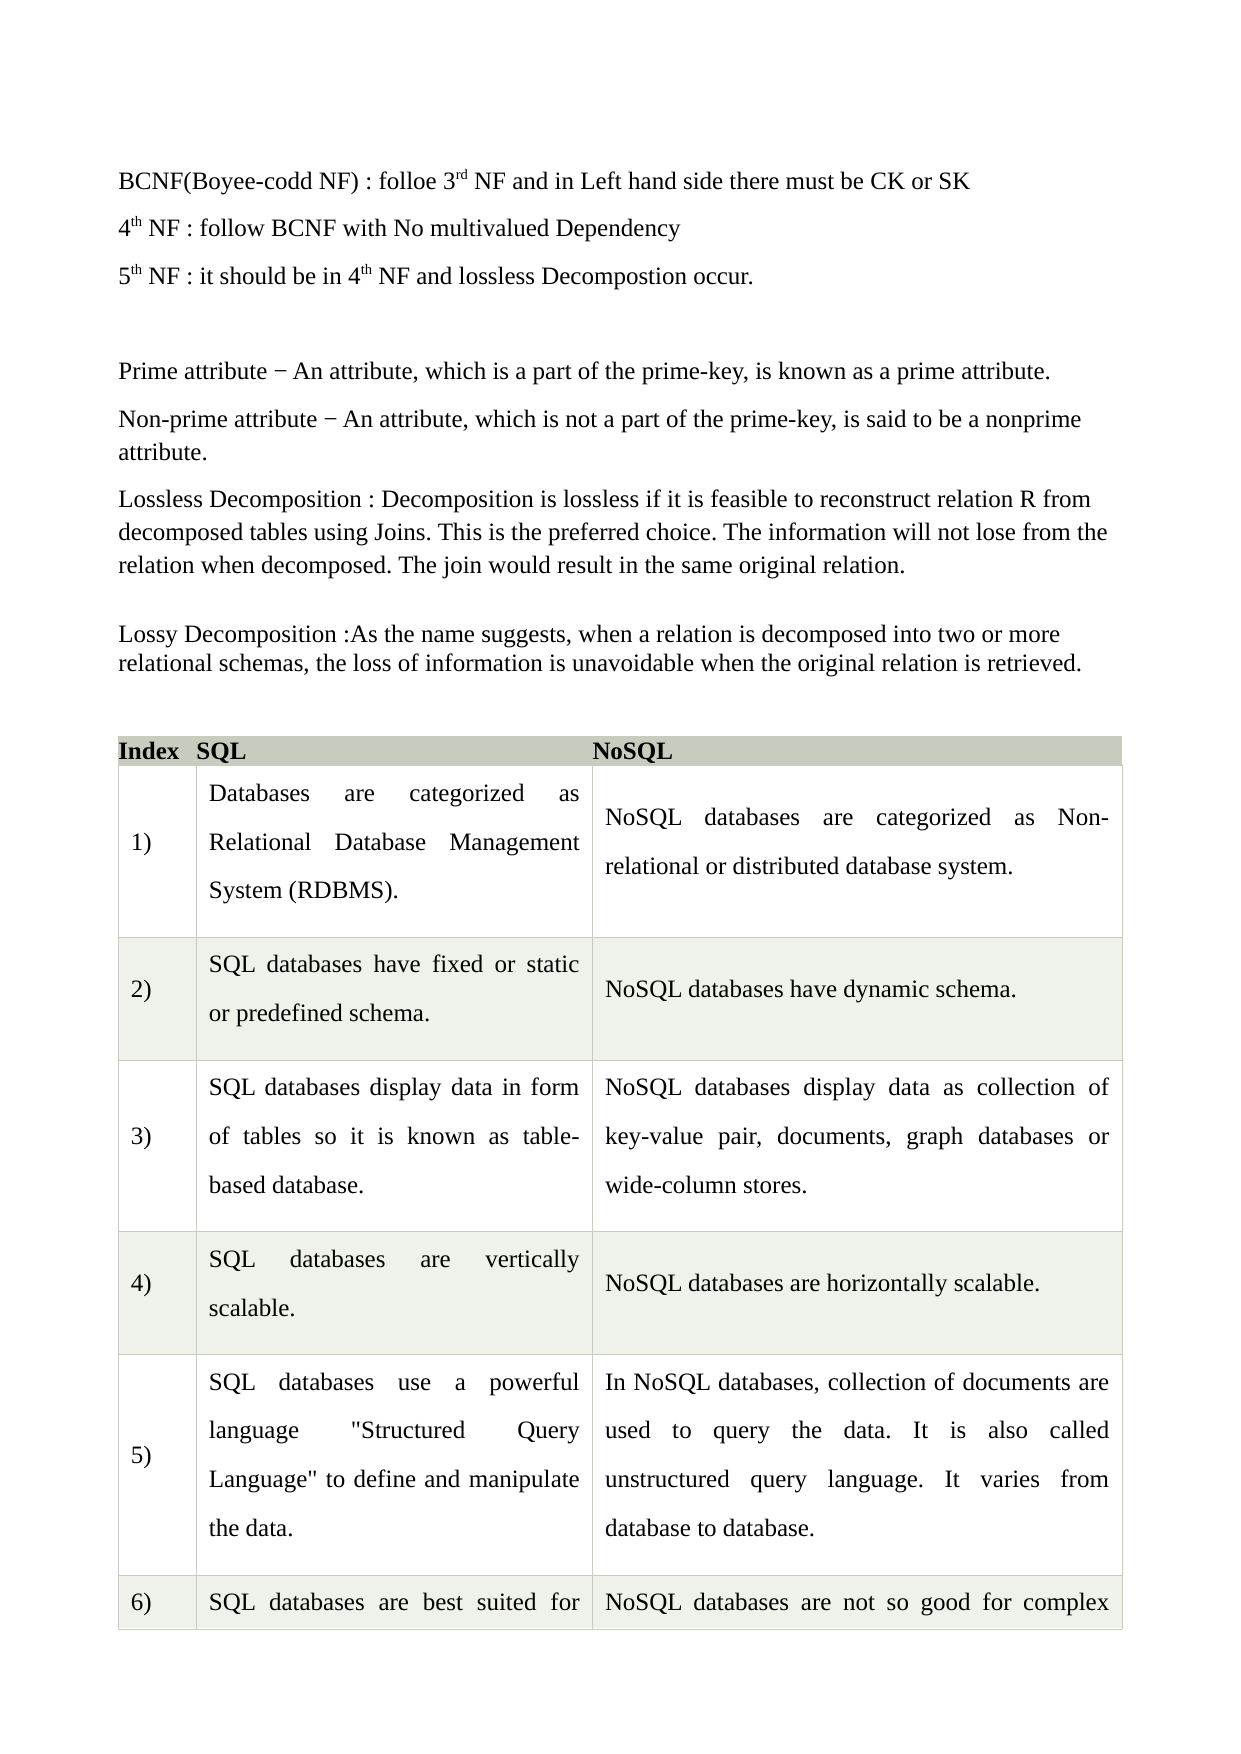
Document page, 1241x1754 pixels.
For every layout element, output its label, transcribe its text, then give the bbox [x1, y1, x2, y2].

table_cell In NoSQL databases, collection of documents are used to query the data. It is also called unstructured query language. It varies from database to database. [593, 1355, 1122, 1575]
table_cell SQL databases are best suited for [197, 1576, 592, 1628]
table_cell 3) [119, 1061, 196, 1231]
text Non-prime attribute − An attribute, which is not a part of the prime-key, is said to be a nonprime attribute. [118, 404, 1122, 466]
table_cell 6) [119, 1576, 196, 1628]
table_cell SQL databases display data in form of tables so it is known as table-based database. [197, 1061, 592, 1231]
table_cell 4) [119, 1232, 196, 1354]
text 5th NF : it should be in 4th NF and lossless Decompostion occur. [118, 261, 1122, 290]
table_cell Databases are categorized as Relational Database Management System (RDBMS). [197, 766, 592, 937]
table_cell SQL databases are vertically scalable. [197, 1232, 592, 1354]
table_cell NoSQL databases have dynamic schema. [593, 938, 1122, 1060]
table_cell NoSQL databases are not so good for complex [593, 1576, 1122, 1628]
table_cell SQL databases have fixed or static or predefined schema. [197, 938, 592, 1060]
table_cell NoSQL databases are horizontally scalable. [593, 1232, 1122, 1354]
text Prime attribute − An attribute, which is a part of the prime-key, is known as a prime attribute. [118, 356, 1122, 385]
text BCNF(Boyee-codd NF) : folloe 3rd NF and in Left hand side there must be CK or SK [118, 166, 1122, 194]
table_header NoSQL [592, 736, 1122, 765]
table_cell NoSQL databases are categorized as Non-relational or distributed database system. [593, 766, 1122, 937]
table_cell 2) [119, 938, 196, 1060]
text Lossless Decomposition : Decomposition is lossless if it is feasible to reconstruct relation R from decomposed tables using Joins. This is the preferred choice. The information will not lose from the relation when decomposed. The join would result in the same original relation. [118, 484, 1122, 579]
table_cell SQL databases use a powerful language "Structured Query Language" to define and manipulate the data. [197, 1355, 592, 1575]
table_header SQL [196, 736, 592, 765]
table_cell 5) [119, 1355, 196, 1575]
subtitle Lossy Decomposition :As the name suggests, when a relation is decomposed into two or more relational schemas, the loss of information is unavoidable when the original relation is retrieved. [118, 619, 1122, 676]
text 4th NF : follow BCNF with No multivalued Dependency [118, 213, 1122, 242]
table_cell 1) [119, 766, 196, 937]
table_header Index [118, 736, 196, 765]
table_cell NoSQL databases display data as collection of key-value pair, documents, graph databases or wide-column stores. [593, 1061, 1122, 1231]
